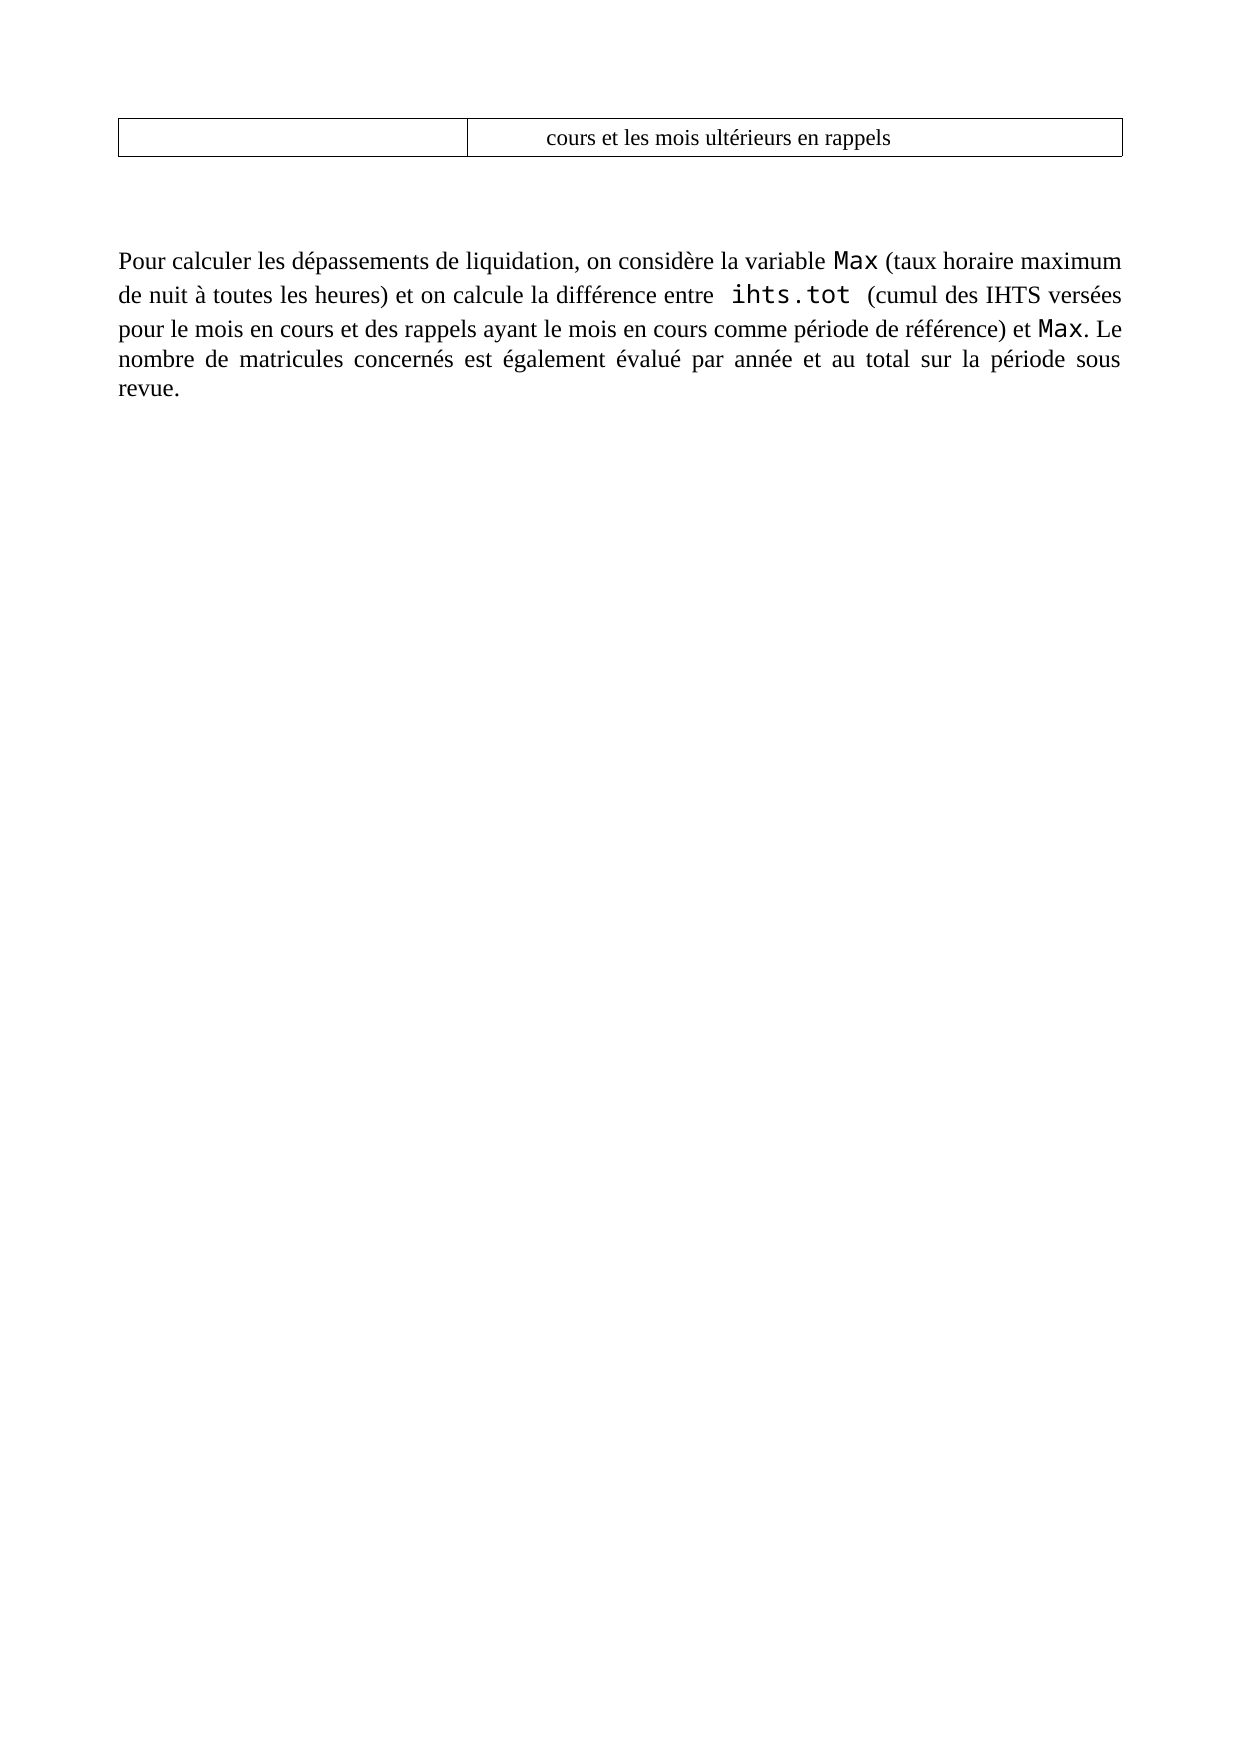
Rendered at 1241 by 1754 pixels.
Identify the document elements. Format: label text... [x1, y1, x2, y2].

table_cell cours et les mois ultérieurs en rappels [468, 119, 1122, 156]
text Pour calculer les dépassements de liquidation, on considère la variable Max (taux horaire maximum de nuit à toutes les heures) et on calcule la différence entre ihts.tot (cumul des IHTS versées pour le mois en cours et des rappels ayant le mois en cours comme période de référence) et Max. Le nombre de matricules concernés est également évalué par année et au total sur la période sous revue. [118, 242, 1122, 402]
table_cell [119, 119, 467, 156]
